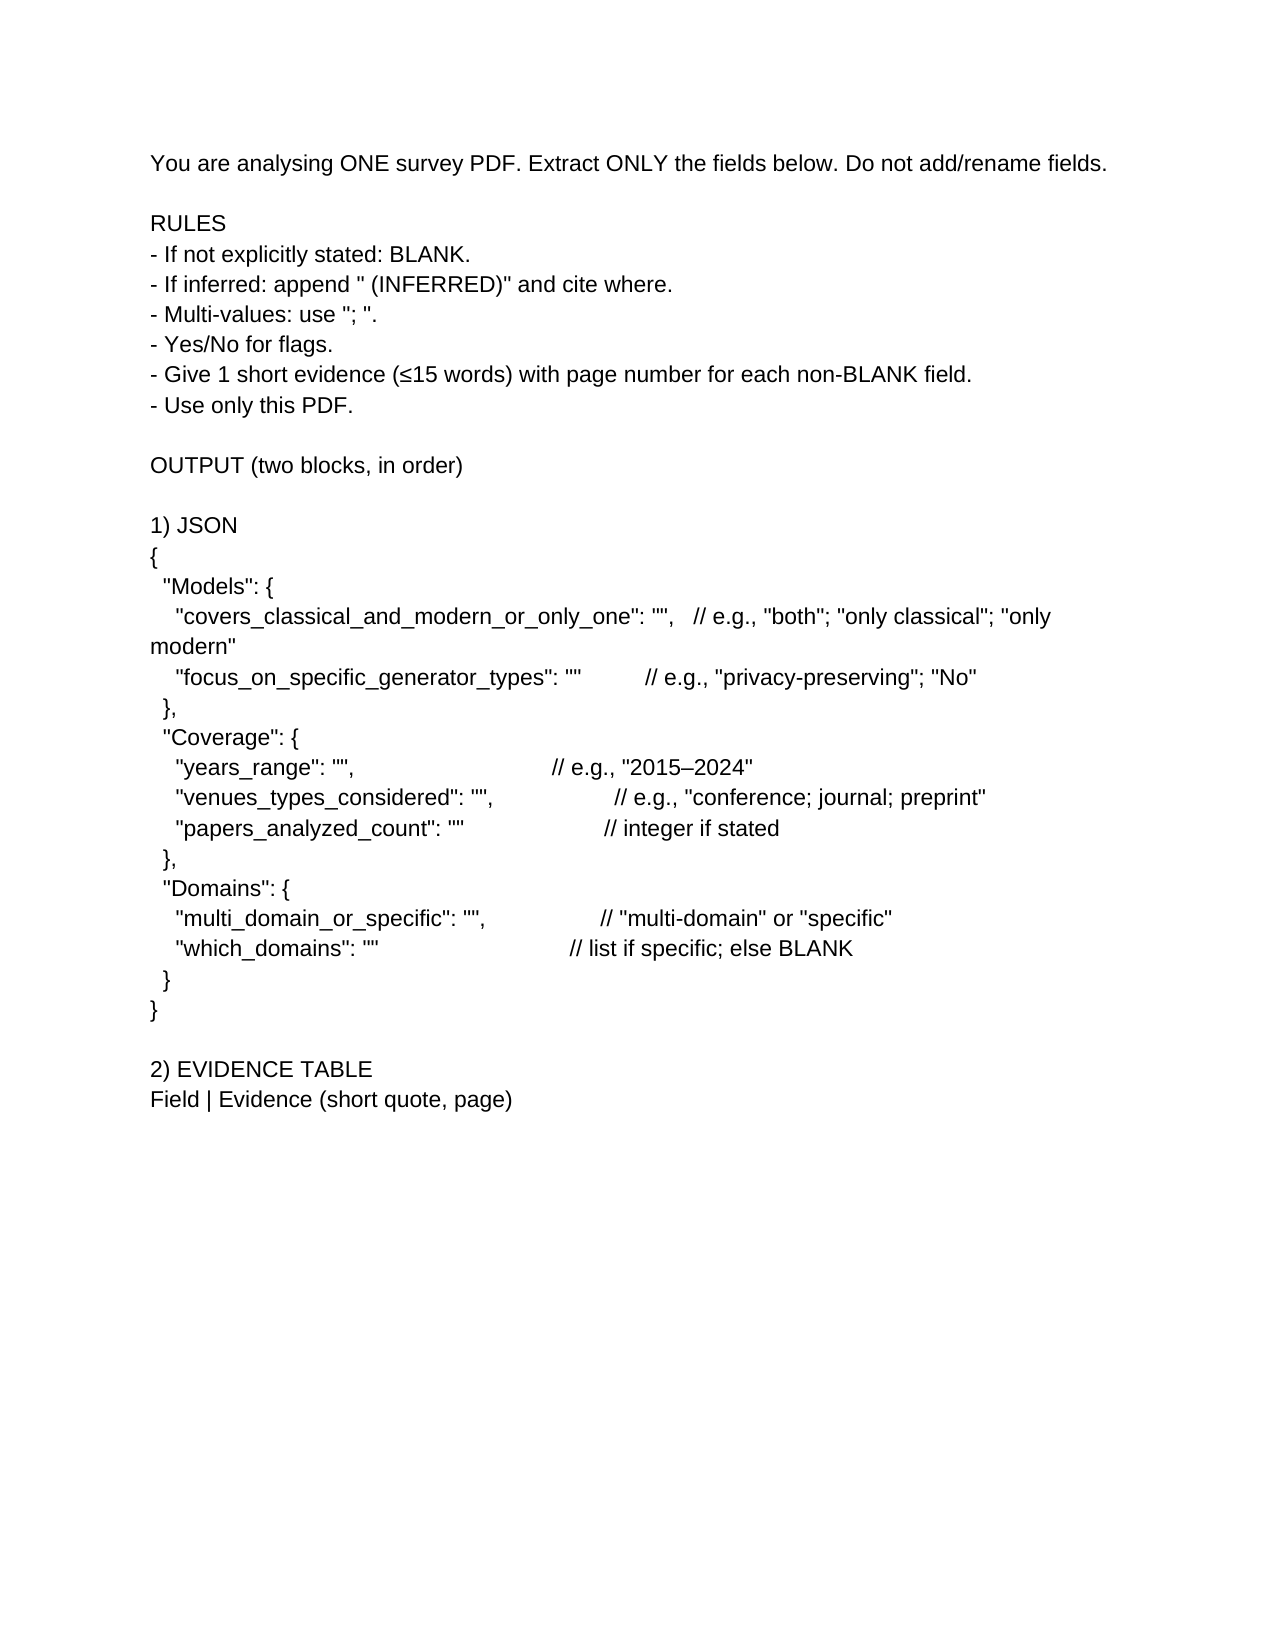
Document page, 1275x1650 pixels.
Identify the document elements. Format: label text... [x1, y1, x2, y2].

text }, [150, 694, 1125, 720]
text Field | Evidence (short quote, page) [150, 1086, 1125, 1113]
text - If not explicitly stated: BLANK. [150, 241, 1125, 267]
text - Give 1 short evidence (≤15 words) with page number for each non-BLANK field. [150, 361, 1125, 388]
text RULES [150, 210, 1125, 237]
text 2) EVIDENCE TABLE [150, 1056, 1125, 1083]
text "multi_domain_or_specific": "", // "multi-domain" or "specific" [150, 905, 1125, 932]
text "Domains": { [150, 875, 1125, 901]
text } [150, 966, 1125, 992]
text "which_domains": "" // list if specific; else BLANK [150, 935, 1125, 962]
text OUTPUT (two blocks, in order) [150, 452, 1125, 478]
text - Yes/No for flags. [150, 331, 1125, 358]
text "Coverage": { [150, 724, 1125, 750]
text { [150, 543, 1125, 569]
text "years_range": "", // e.g., "2015–2024" [150, 754, 1125, 781]
text "covers_classical_and_modern_or_only_one": "", // e.g., "both"; "only classical"; "only modern" [150, 603, 1125, 660]
text - If inferred: append " (INFERRED)" and cite where. [150, 271, 1125, 297]
text }, [150, 845, 1125, 871]
text "Models": { [150, 573, 1125, 599]
text } [150, 996, 1125, 1022]
text "papers_analyzed_count": "" // integer if stated [150, 814, 1125, 841]
text "venues_types_considered": "", // e.g., "conference; journal; preprint" [150, 784, 1125, 811]
text "focus_on_specific_generator_types": "" // e.g., "privacy-preserving"; "No" [150, 663, 1125, 690]
text - Use only this PDF. [150, 392, 1125, 418]
text You are analysing ONE survey PDF. Extract ONLY the fields below. Do not add/rename fields. [150, 150, 1125, 176]
text - Multi-values: use "; ". [150, 301, 1125, 327]
text 1) JSON [150, 512, 1125, 539]
